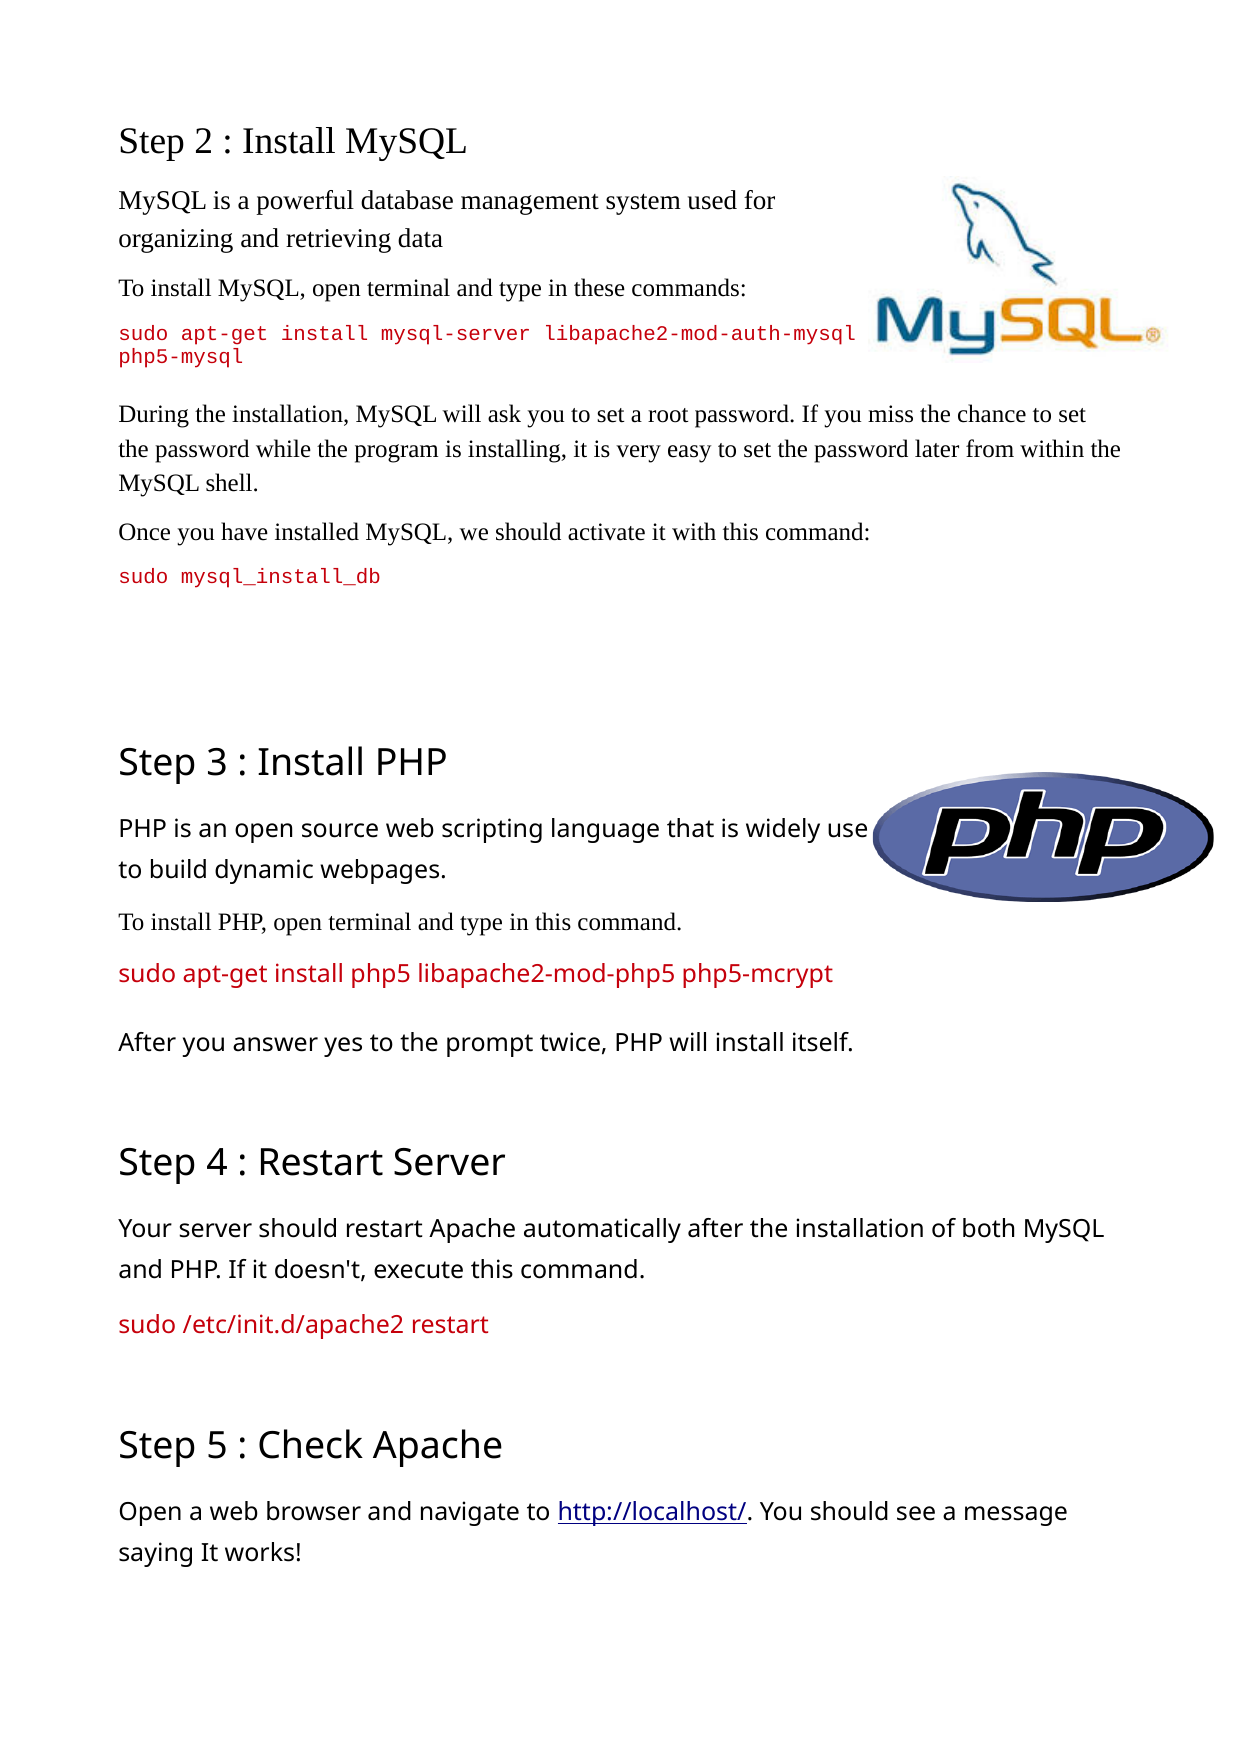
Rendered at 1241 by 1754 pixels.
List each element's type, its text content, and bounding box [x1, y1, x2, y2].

text Step 3 : Install PHP [118, 735, 1122, 786]
text sudo mysql_install_db [118, 566, 1122, 590]
text Your server should restart Apache automatically after the installation of both MySQL and PHP. If it doesn't, execute this command. [118, 1211, 1122, 1286]
text Step 5 : Check Apache [118, 1418, 1122, 1469]
text During the installation, MySQL will ask you to set a root password. If you miss the chance to set the password while the program is installing, it is very easy to set the password later from within the MySQL shell. [118, 399, 1122, 497]
text sudo apt-get install php5 libapache2-mod-php5 php5-mcrypt [118, 956, 1122, 990]
picture [867, 176, 1170, 363]
text MySQL is a powerful database management system used for organizing and retrieving data [118, 184, 867, 253]
text To install PHP, open terminal and type in this command. [118, 907, 1122, 936]
text Once you have installed MySQL, we should activate it with this command: [118, 517, 1122, 546]
text sudo /etc/init.d/apache2 restart [118, 1307, 1122, 1341]
picture [872, 772, 1214, 902]
text To install MySQL, open terminal and type in these commands: [118, 273, 867, 302]
text Step 4 : Restart Server [118, 1135, 1122, 1186]
text Step 2 : Install MySQL [118, 118, 1122, 161]
text After you answer yes to the prompt twice, PHP will install itself. [118, 1024, 1122, 1058]
text Open a web browser and navigate to http://localhost/. You should see a message saying It works! [118, 1494, 1122, 1569]
text PHP is an open source web scripting language that is widely use to build dynamic webpages. [118, 811, 872, 886]
text sudo apt-get install mysql-server libapache2-mod-auth-mysql php5-mysql [118, 323, 1122, 370]
